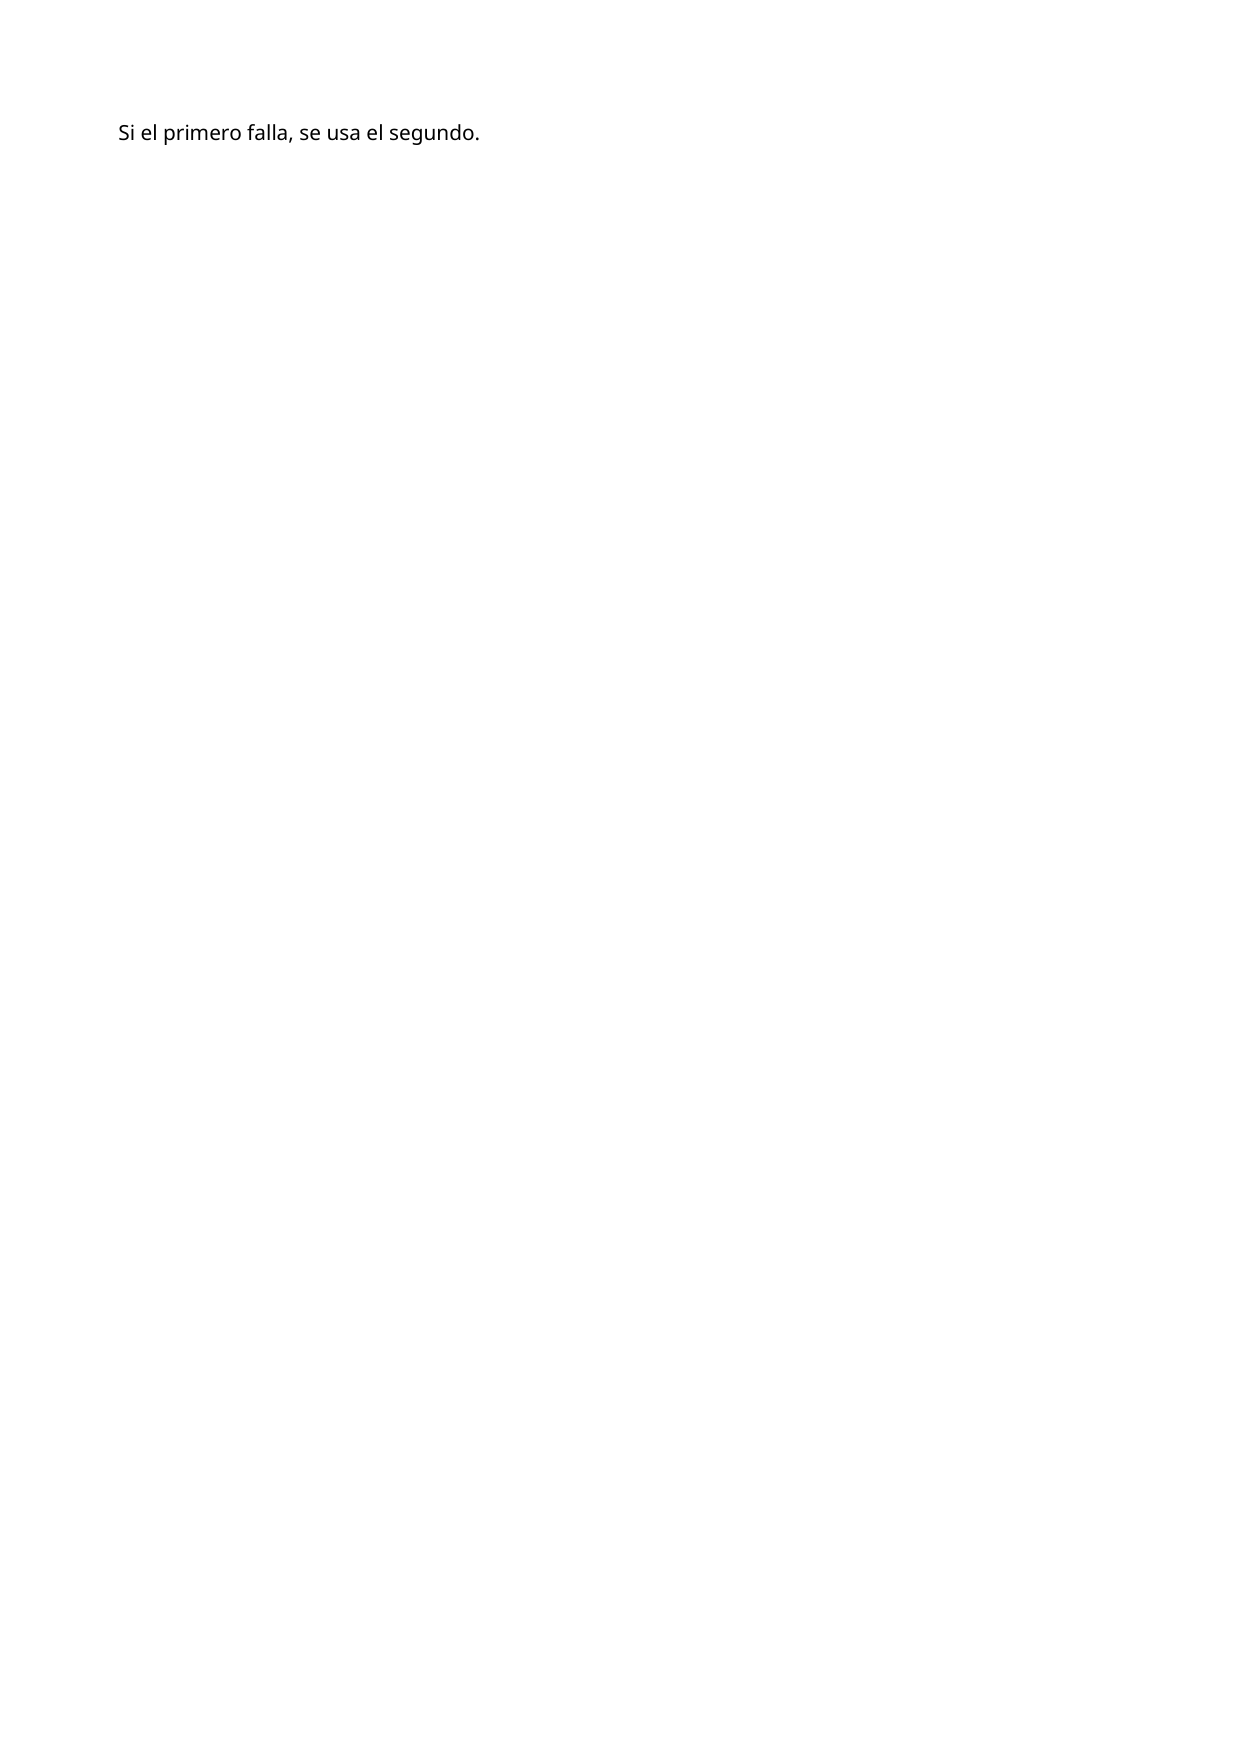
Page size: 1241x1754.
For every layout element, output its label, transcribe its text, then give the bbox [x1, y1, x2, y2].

text Si el primero falla, se usa el segundo. [118, 118, 1122, 147]
